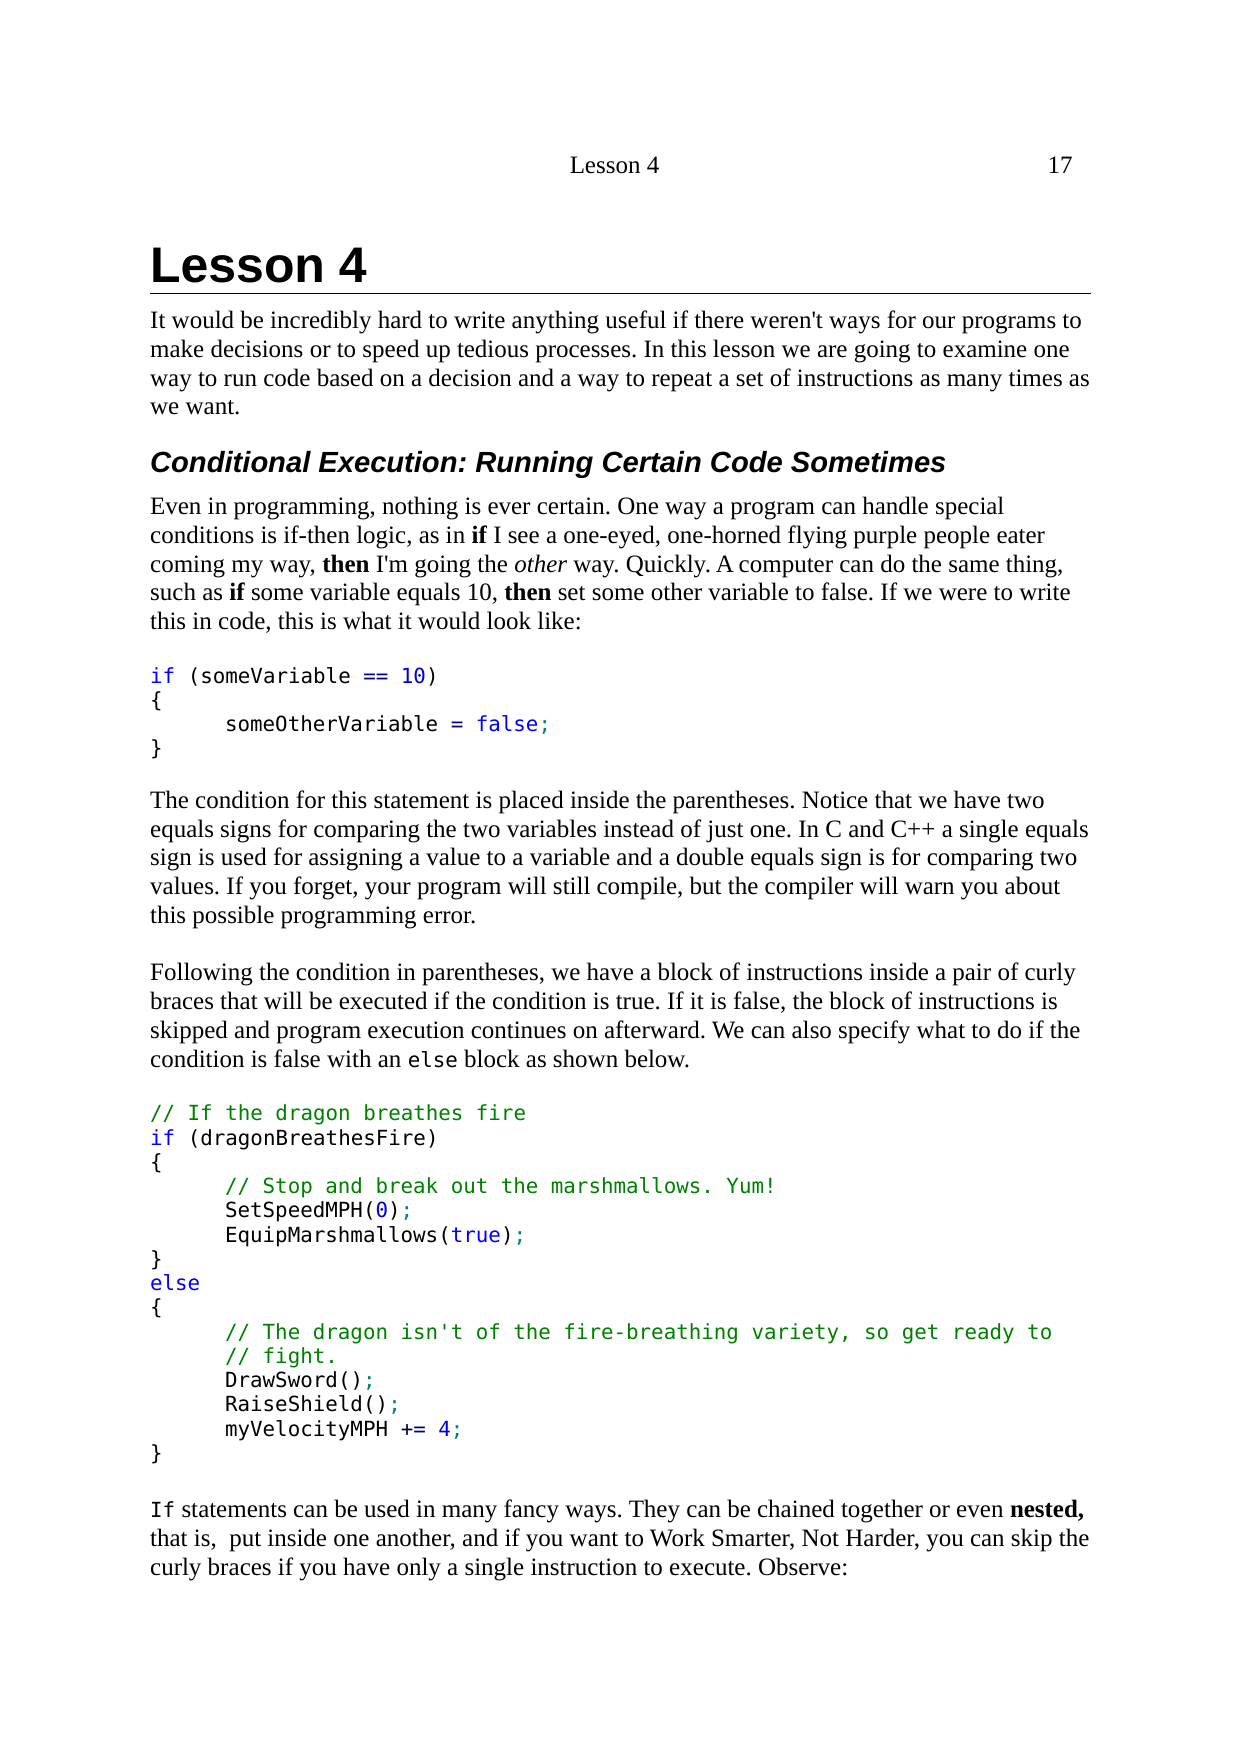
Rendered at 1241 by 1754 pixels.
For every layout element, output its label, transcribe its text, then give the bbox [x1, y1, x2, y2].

text } [150, 736, 1091, 761]
text else [150, 1271, 1091, 1295]
text // Stop and break out the marshmallows. Yum! [150, 1174, 1091, 1198]
text SetSpeedMPH(0); [150, 1198, 1091, 1223]
text EquipMarshmallows(true); } [150, 1223, 1091, 1271]
text The condition for this statement is placed inside the parentheses. Notice that we have two equals signs for comparing the two variables instead of just one. In C and C++ a single equals sign is used for assigning a value to a variable and a double equals sign is for comparing two values. If you forget, your program will still compile, but the compiler will warn you about this possible programming error. [150, 785, 1091, 929]
text someOtherVariable = false; [150, 712, 1091, 736]
text Following the condition in parentheses, we have a block of instructions inside a pair of curly braces that will be executed if the condition is true. If it is false, the block of instructions is skipped and program execution continues on afterward. We can also specify what to do if the condition is false with an else block as shown below. [150, 957, 1091, 1072]
text { [150, 688, 1091, 712]
subtitle Lesson 4 [150, 235, 1091, 293]
text Even in programming, nothing is ever certain. One way a program can handle special conditions is if-then logic, as in if I see a one-eyed, one-horned flying purple people eater coming my way, then I'm going the other way. Quickly. A computer can do the same thing, such as if some variable equals 10, then set some other variable to false. If we were to write this in code, this is what it would look like: [150, 491, 1091, 635]
text if (someVariable == 10) [150, 664, 1091, 688]
text It would be incredibly hard to write anything useful if there weren't ways for our programs to make decisions or to speed up tedious processes. In this lesson we are going to examine one way to run code based on a decision and a way to repeat a set of instructions as many times as we want. [150, 305, 1091, 420]
text if (dragonBreathesFire) { [150, 1126, 1091, 1174]
text DrawSword(); [150, 1368, 1091, 1392]
text // fight. [150, 1344, 1091, 1368]
text { [150, 1295, 1091, 1320]
subtitle Conditional Execution: Running Certain Code Sometimes [150, 445, 1091, 479]
text If statements can be used in many fancy ways. They can be chained together or even nested, that is, put inside one another, and if you want to Work Smarter, Not Harder, you can skip the curly braces if you have only a single instruction to execute. Observe: [150, 1494, 1091, 1580]
text RaiseShield(); [150, 1392, 1091, 1417]
text // The dragon isn't of the fire-breathing variety, so get ready to [150, 1320, 1091, 1344]
text // If the dragon breathes fire [150, 1101, 1091, 1126]
text myVelocityMPH += 4; } [150, 1417, 1091, 1465]
